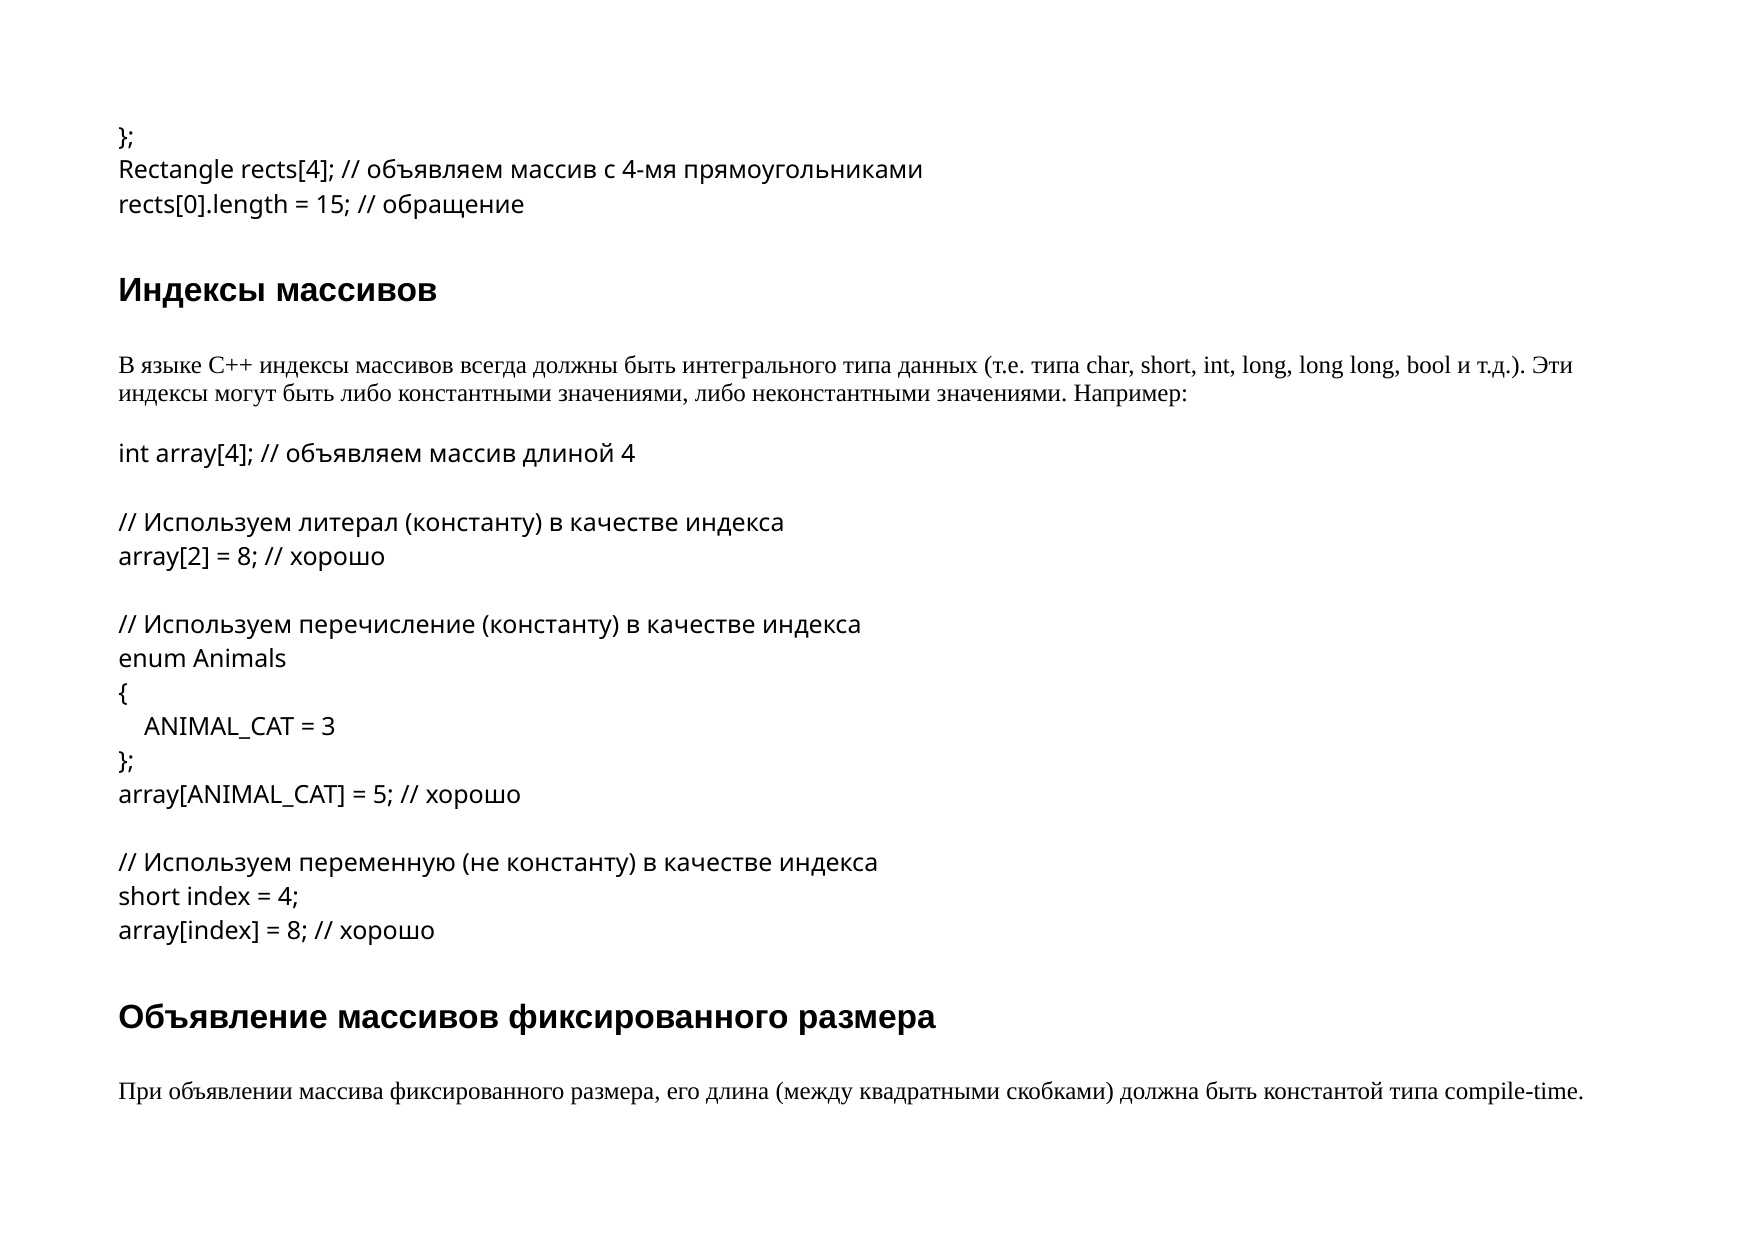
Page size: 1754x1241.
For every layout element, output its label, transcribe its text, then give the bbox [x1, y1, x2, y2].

text ANIMAL_CAT = 3 [118, 708, 1636, 743]
text int array[4]; // объявляем массив длиной 4 [118, 436, 1636, 470]
text При объявлении массива фиксированного размера, его длина (между квадратными скобками) должна быть константой типа compile-time. [118, 1076, 1636, 1105]
text array[ANIMAL_CAT] = 5; // хорошо [118, 777, 1636, 811]
text { [118, 674, 1636, 708]
text // Используем литерал (константу) в качестве индекса [118, 504, 1636, 538]
text // Используем перечисление (константу) в качестве индекса [118, 606, 1636, 640]
text }; [118, 743, 1636, 777]
text rects[0].length = 15; // обращение [118, 186, 1636, 220]
text }; [118, 118, 1636, 152]
subtitle Индексы массивов [118, 270, 1636, 308]
text short index = 4; [118, 879, 1636, 913]
text // Используем переменную (не константу) в качестве индекса [118, 845, 1636, 879]
text Rectangle rects[4]; // объявляем массив с 4-мя прямоугольниками [118, 152, 1636, 186]
text enum Animals [118, 640, 1636, 674]
text array[2] = 8; // хорошо [118, 538, 1636, 572]
subtitle Объявление массивов фиксированного размера [118, 997, 1636, 1035]
text array[index] = 8; // хорошо [118, 913, 1636, 947]
text В языке C++ индексы массивов всегда должны быть интегрального типа данных (т.е. типа char, short, int, long, long long, bool и т.д.). Эти индексы могут быть либо константными значениями, либо неконстантными значениями. Например: [118, 350, 1636, 407]
